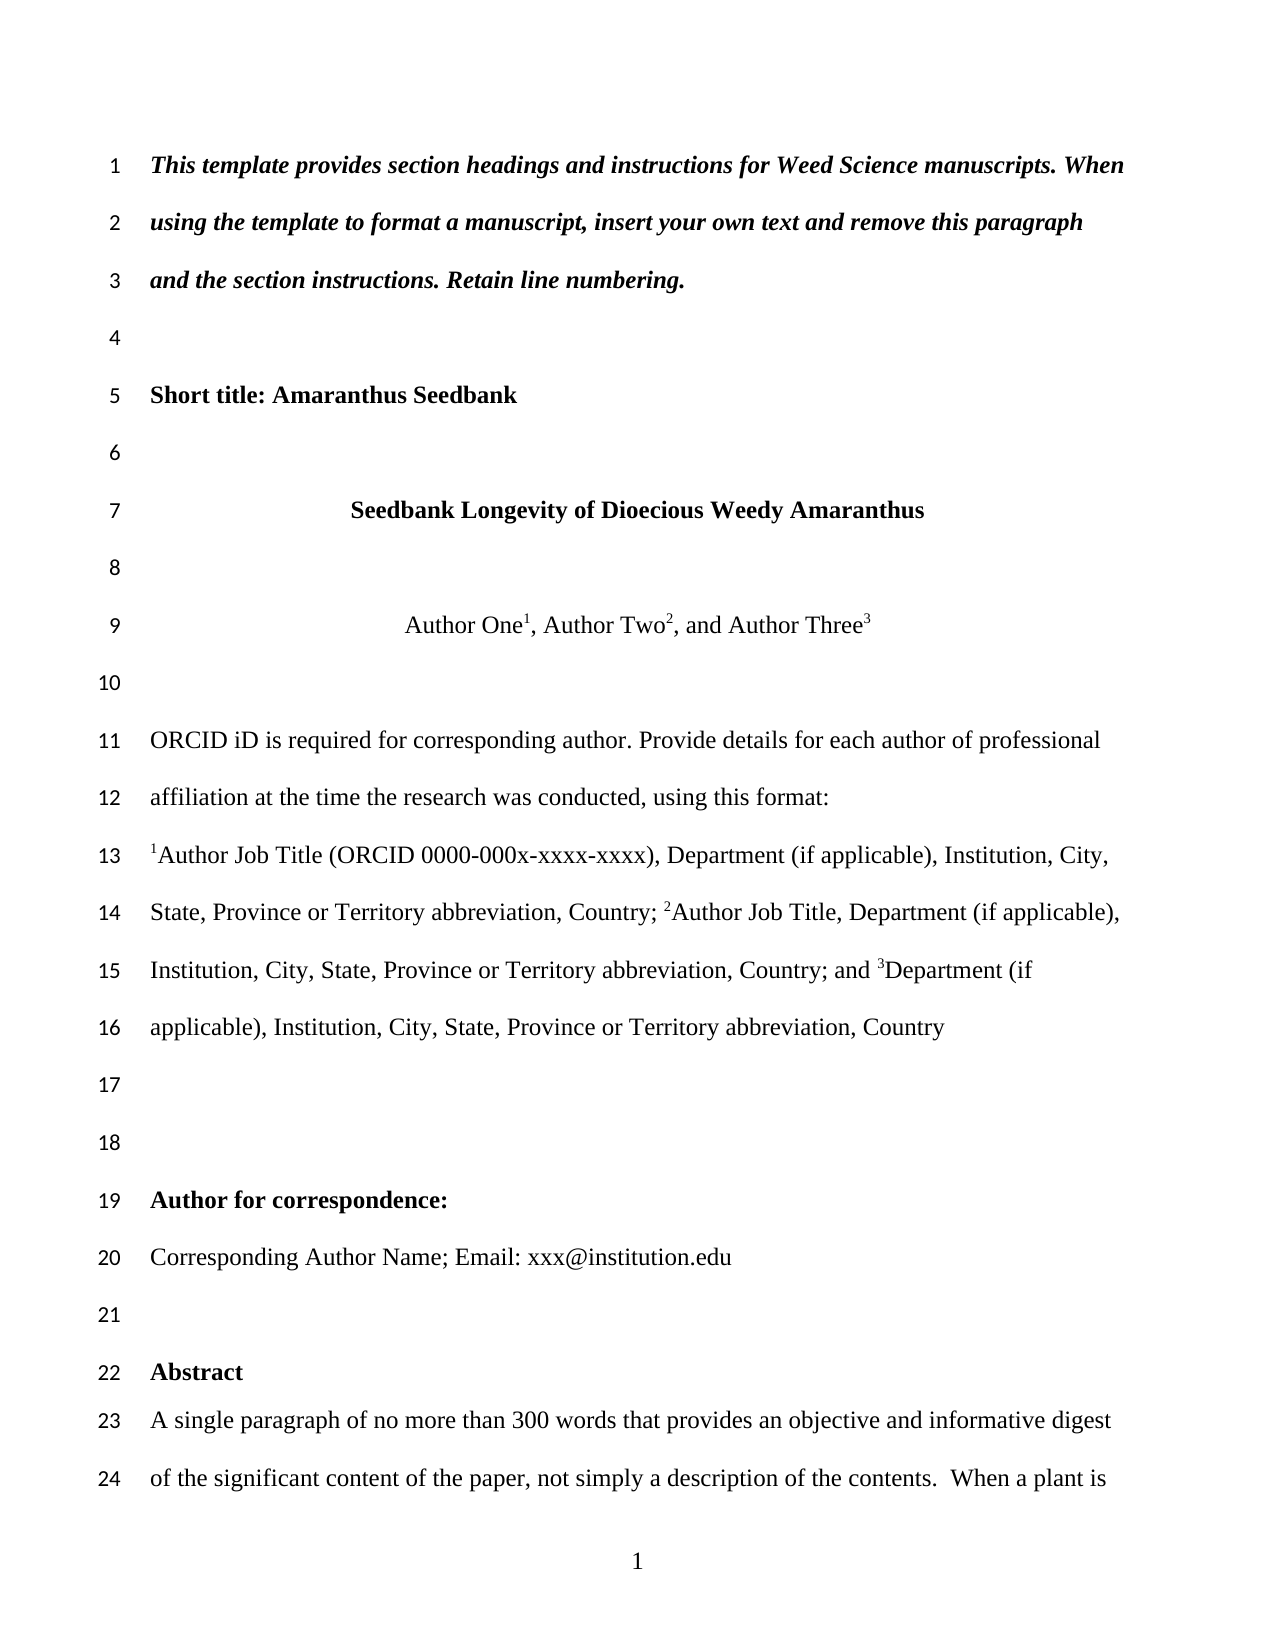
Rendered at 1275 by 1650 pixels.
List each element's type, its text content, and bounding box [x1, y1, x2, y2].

text 1Author Job Title (ORCID 0000-000x-xxxx-xxxx), Department (if applicable), Institution, City, State, Province or Territory abbreviation, Country; 2Author Job Title, Department (if applicable), Institution, City, State, Province or Territory abbreviation, Country; and 3Department (if applicable), Institution, City, State, Province or Territory abbreviation, Country [150, 840, 1125, 1041]
subtitle Author One1, Author Two2, and Author Three3 [150, 610, 1125, 639]
subtitle Seedbank Longevity of Dioecious Weedy Amaranthus [150, 495, 1125, 524]
subtitle Short title: Amaranthus Seedbank [150, 380, 1125, 409]
text Corresponding Author Name; Email: xxx@institution.edu [150, 1242, 1125, 1271]
text Author for correspondence: [150, 1185, 1125, 1214]
text A single paragraph of no more than 300 words that provides an objective and informative digest of the significant content of the paper, not simply a description of the contents. When a plant is [150, 1405, 1125, 1491]
text ORCID iD is required for corresponding author. Provide details for each author of professional affiliation at the time the research was conducted, using this format: [150, 725, 1125, 811]
text Abstract [150, 1357, 1125, 1386]
subtitle This template provides section headings and instructions for Weed Science manuscripts. When using the template to format a manuscript, insert your own text and remove this paragraph and the section instructions. Retain line numbering. [150, 150, 1125, 294]
